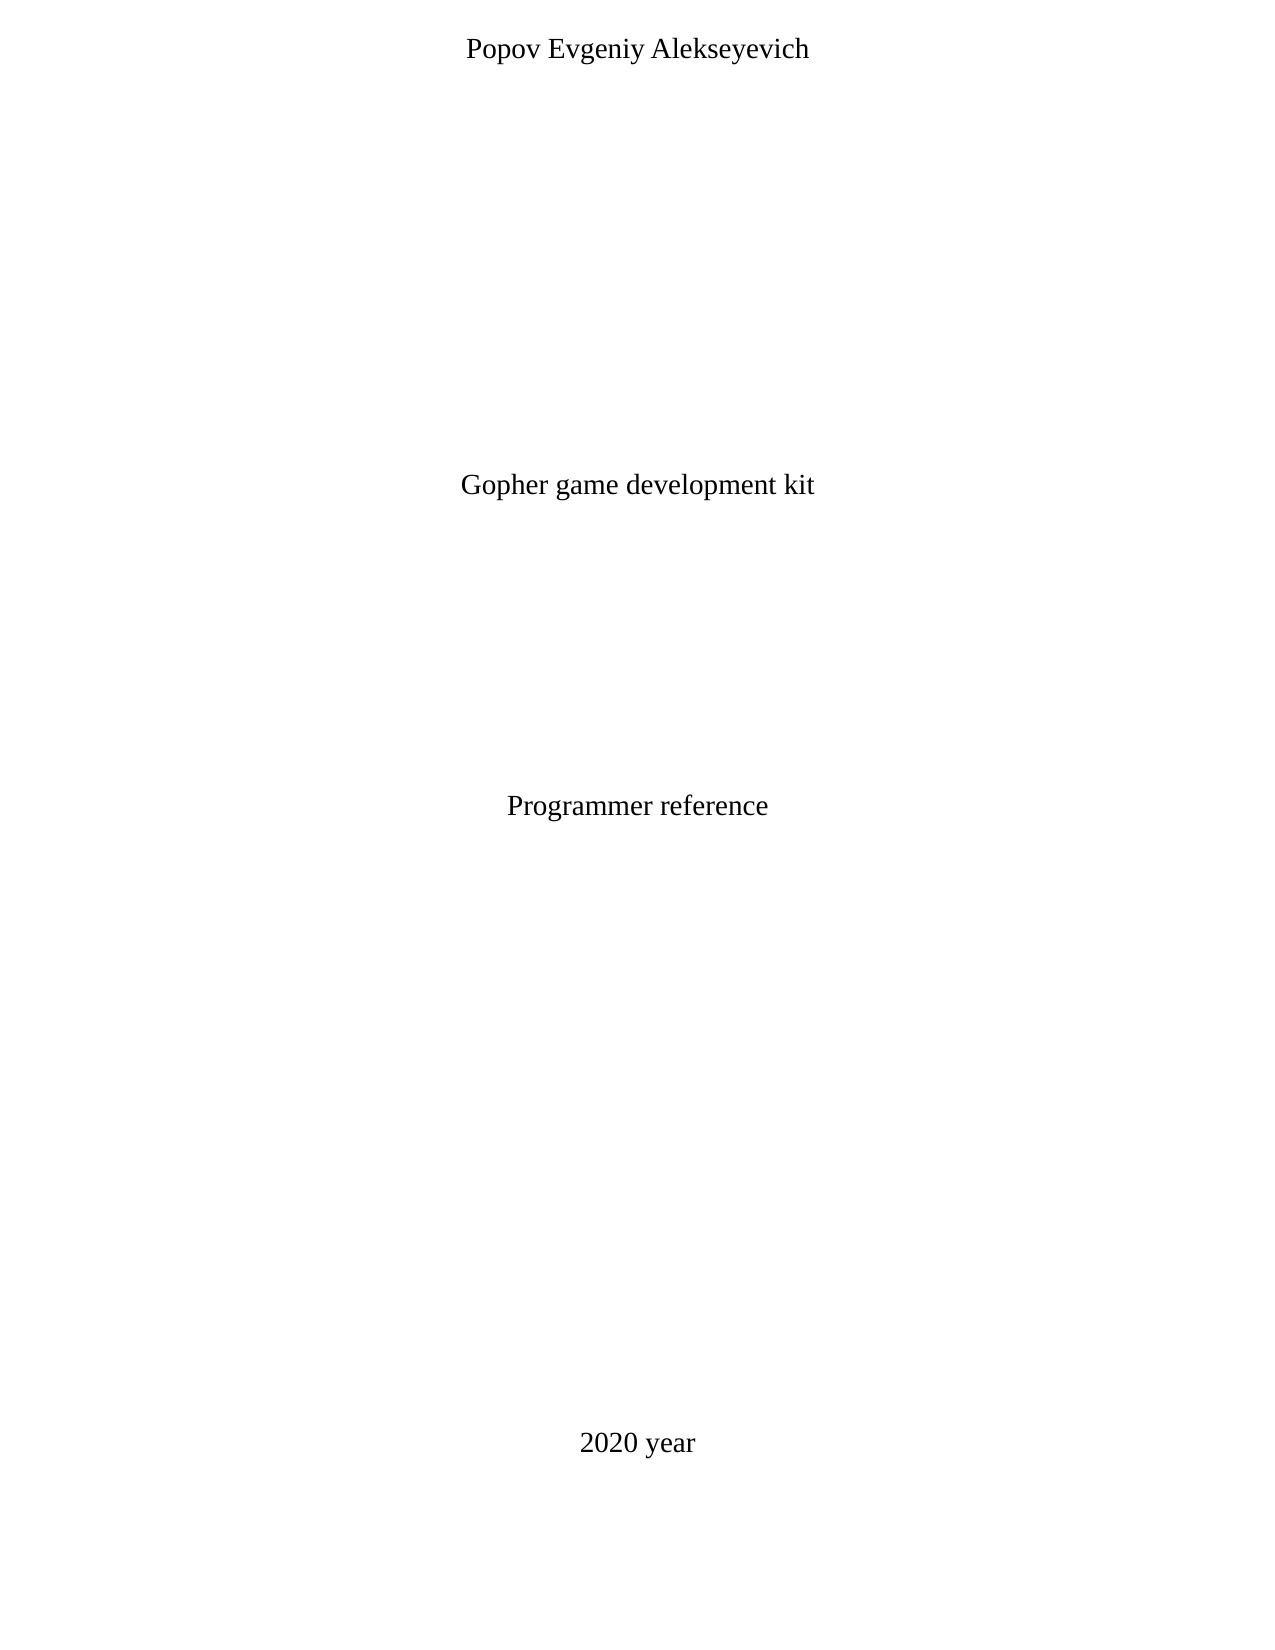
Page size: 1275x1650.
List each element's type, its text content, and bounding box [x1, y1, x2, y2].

text Gopher game development kit [118, 467, 1157, 501]
text Programmer reference [118, 788, 1157, 822]
text Popov Evgeniy Alekseyevich [118, 31, 1157, 65]
text 2020 year [118, 1426, 1157, 1459]
